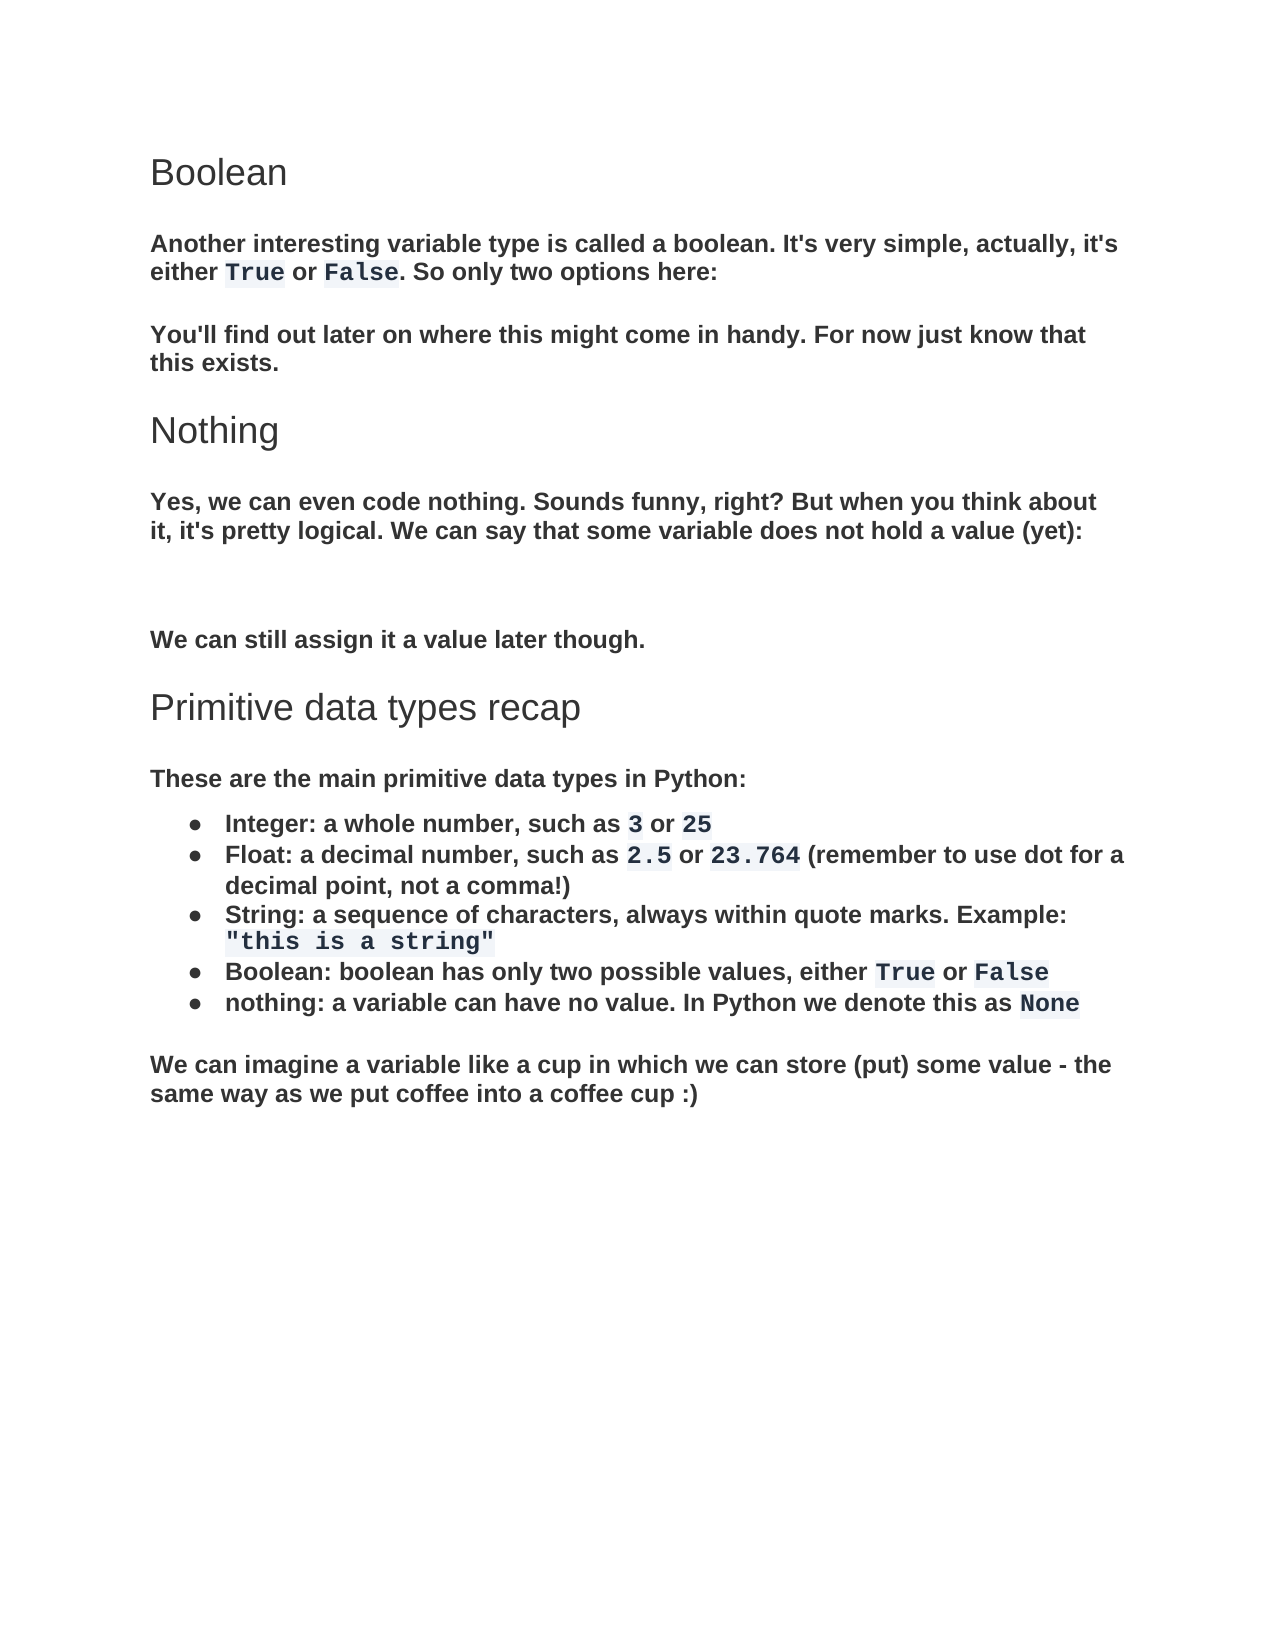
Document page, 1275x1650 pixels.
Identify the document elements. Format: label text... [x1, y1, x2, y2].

list Float: a decimal number, such as 2.5 or 23.764 (remember to use dot for a decimal point, not a comma!) [187, 840, 1125, 900]
text You'll find out later on where this might come in handy. For now just know that this exists. [150, 319, 1125, 377]
subtitle Boolean [150, 150, 1125, 193]
text These are the main primitive data types in Python: [150, 764, 1125, 793]
list Boolean: boolean has only two possible values, either True or False [187, 957, 1125, 988]
text We can still assign it a value later though. [150, 625, 1125, 654]
text Yes, we can even code nothing. Sounds funny, right? But when you think about it, it's pretty logical. We can say that some variable does not hold a value (yet): [150, 487, 1125, 544]
text We can imagine a variable like a cup in which we can store (put) some value - the same way as we put coffee into a coffee cup :) [150, 1050, 1125, 1108]
subtitle Nothing [150, 408, 1125, 451]
list String: a sequence of characters, always within quote marks. Example: "this is a string" [187, 900, 1125, 957]
subtitle Primitive data types recap [150, 685, 1125, 728]
list Integer: a whole number, such as 3 or 25 [187, 809, 1125, 840]
list nothing: a variable can have no value. In Python we denote this as None [187, 988, 1125, 1019]
text Another interesting variable type is called a boolean. It's very simple, actually, it's either True or False. So only two options here: [150, 229, 1125, 288]
